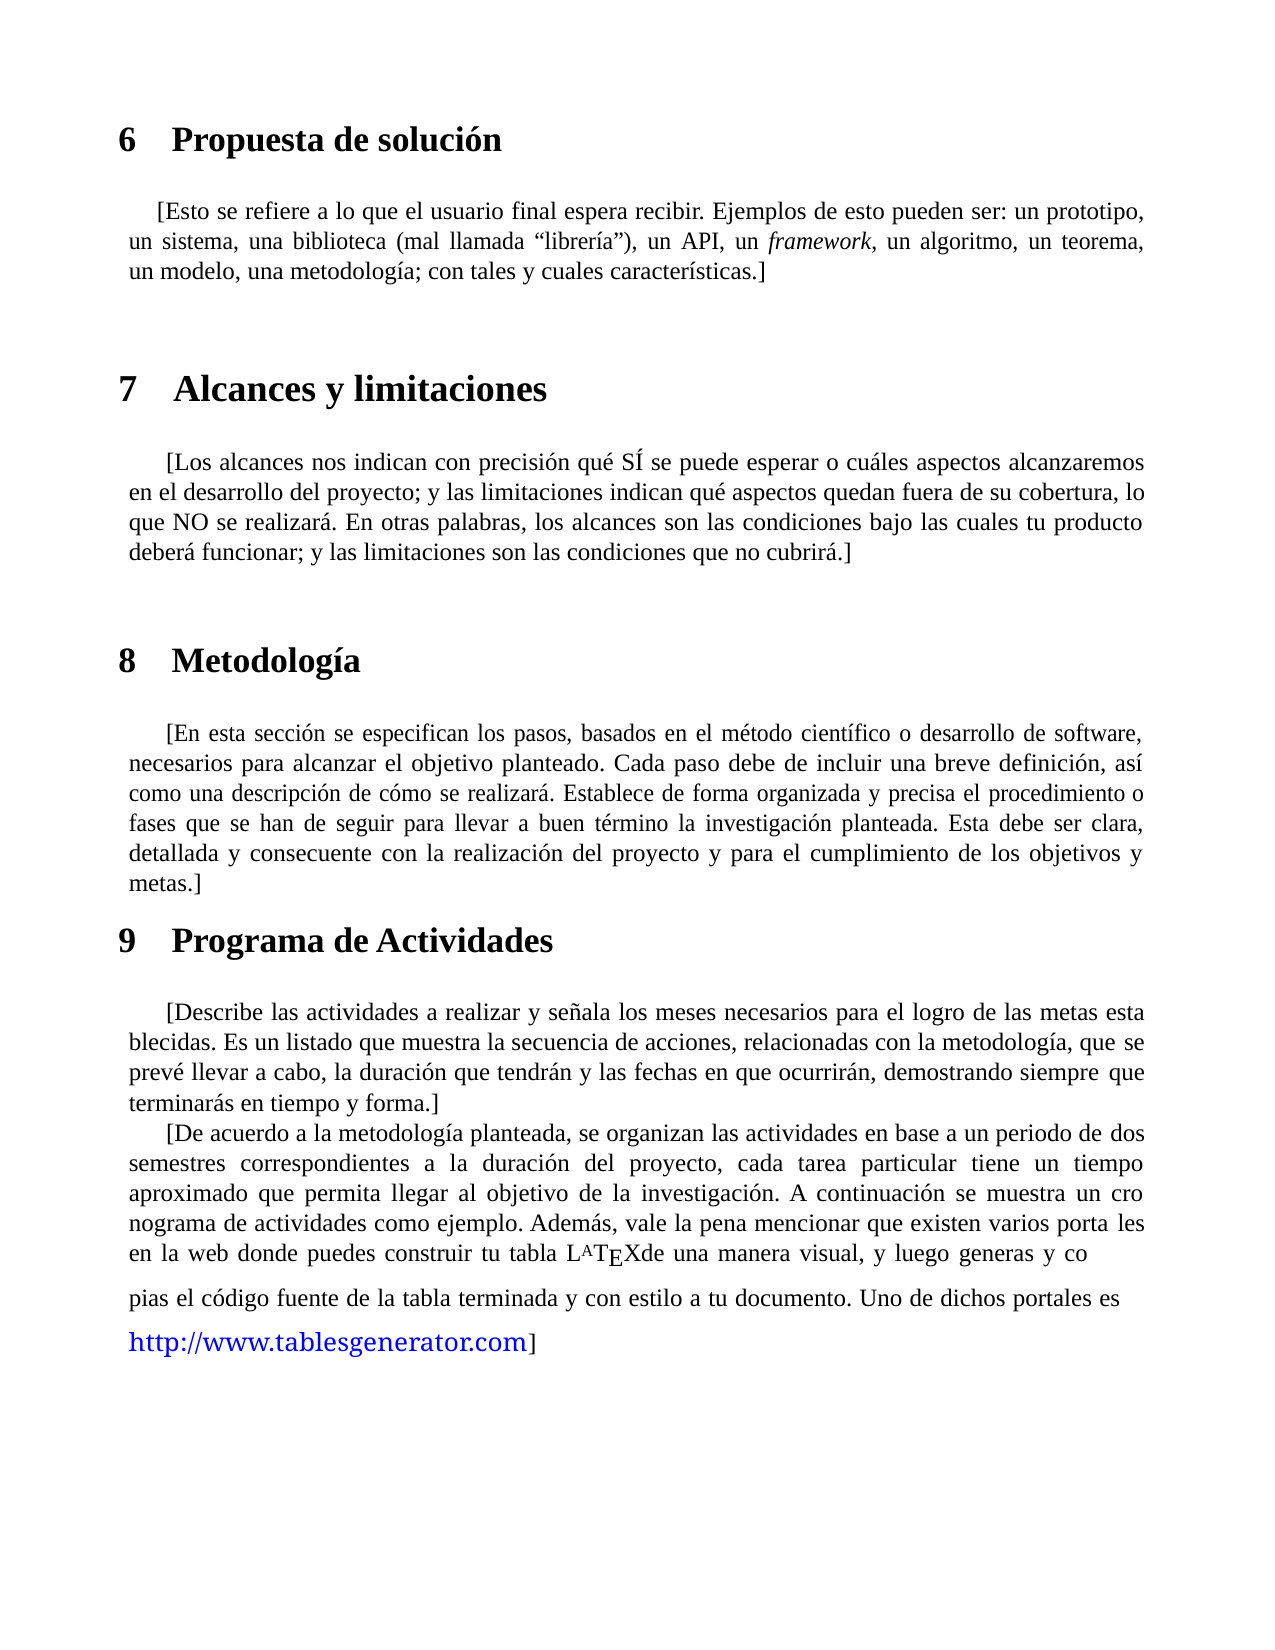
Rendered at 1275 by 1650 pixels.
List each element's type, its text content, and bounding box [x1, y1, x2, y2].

subtitle 6 Propuesta de solución [118, 118, 1157, 159]
text [Los alcances nos indican con precisión qué SÍ se puede esperar o cuáles aspectos alcanzaremos en el desarrollo del proyecto; y las limitaciones indican qué aspectos quedan fuera de su cobertura, lo que NO se realizará. En otras palabras, los alcances son las condiciones bajo las cuales tu producto deberá funcionar; y las limitaciones son las condiciones que no cubrirá.] [128, 447, 1145, 566]
text [Describe las actividades a realizar y señala los meses necesarios para el logro de las metas esta­ blecidas. Es un listado que muestra la secuencia de acciones, relacionadas con la metodología, que se prevé llevar a cabo, la duración que tendrán y las fechas en que ocurrirán, demostrando siempre que terminarás en tiempo y forma.] [128, 997, 1145, 1116]
text [En esta sección se especifican los pasos, basados en el método científico o desarrollo de software, necesarios para alcanzar el objetivo planteado. Cada paso debe de incluir una breve definición, así como una descripción de cómo se realizará. Establece de forma organizada y precisa el procedimiento o fases que se han de seguir para llevar a buen término la investigación planteada. Esta debe ser clara, detallada y consecuente con la realización del proyecto y para el cumplimiento de los objetivos y metas.] [128, 718, 1145, 897]
text [De acuerdo a la metodología planteada, se organizan las actividades en base a un periodo de dos semestres correspondientes a la duración del proyecto, cada tarea particular tiene un tiempo aproximado que permita llegar al objetivo de la investigación. A continuación se muestra un cro­ nograma de actividades como ejemplo. Además, vale la pena mencionar que existen varios porta­ les en la web donde puedes construir tu tabla LATEXde una manera visual, y luego generas y co­ [128, 1118, 1145, 1272]
text pias el código fuente de la tabla terminada y con estilo a tu documento. Uno de dichos portales es [128, 1288, 1157, 1311]
text [Esto se refiere a lo que el usuario final espera recibir. Ejemplos de esto pueden ser: un prototipo, un sistema, una biblioteca (mal llamada “librería”), un API, un framework, un algoritmo, un teorema, un modelo, una metodología; con tales y cuales características.] [128, 196, 1145, 285]
subtitle 7 Alcances y limitaciones [118, 366, 1157, 410]
subtitle 9 Programa de Actividades [118, 919, 1157, 960]
text http://www.tablesgenerator.com] [128, 1326, 1157, 1358]
subtitle 8 Metodología [118, 639, 1157, 680]
